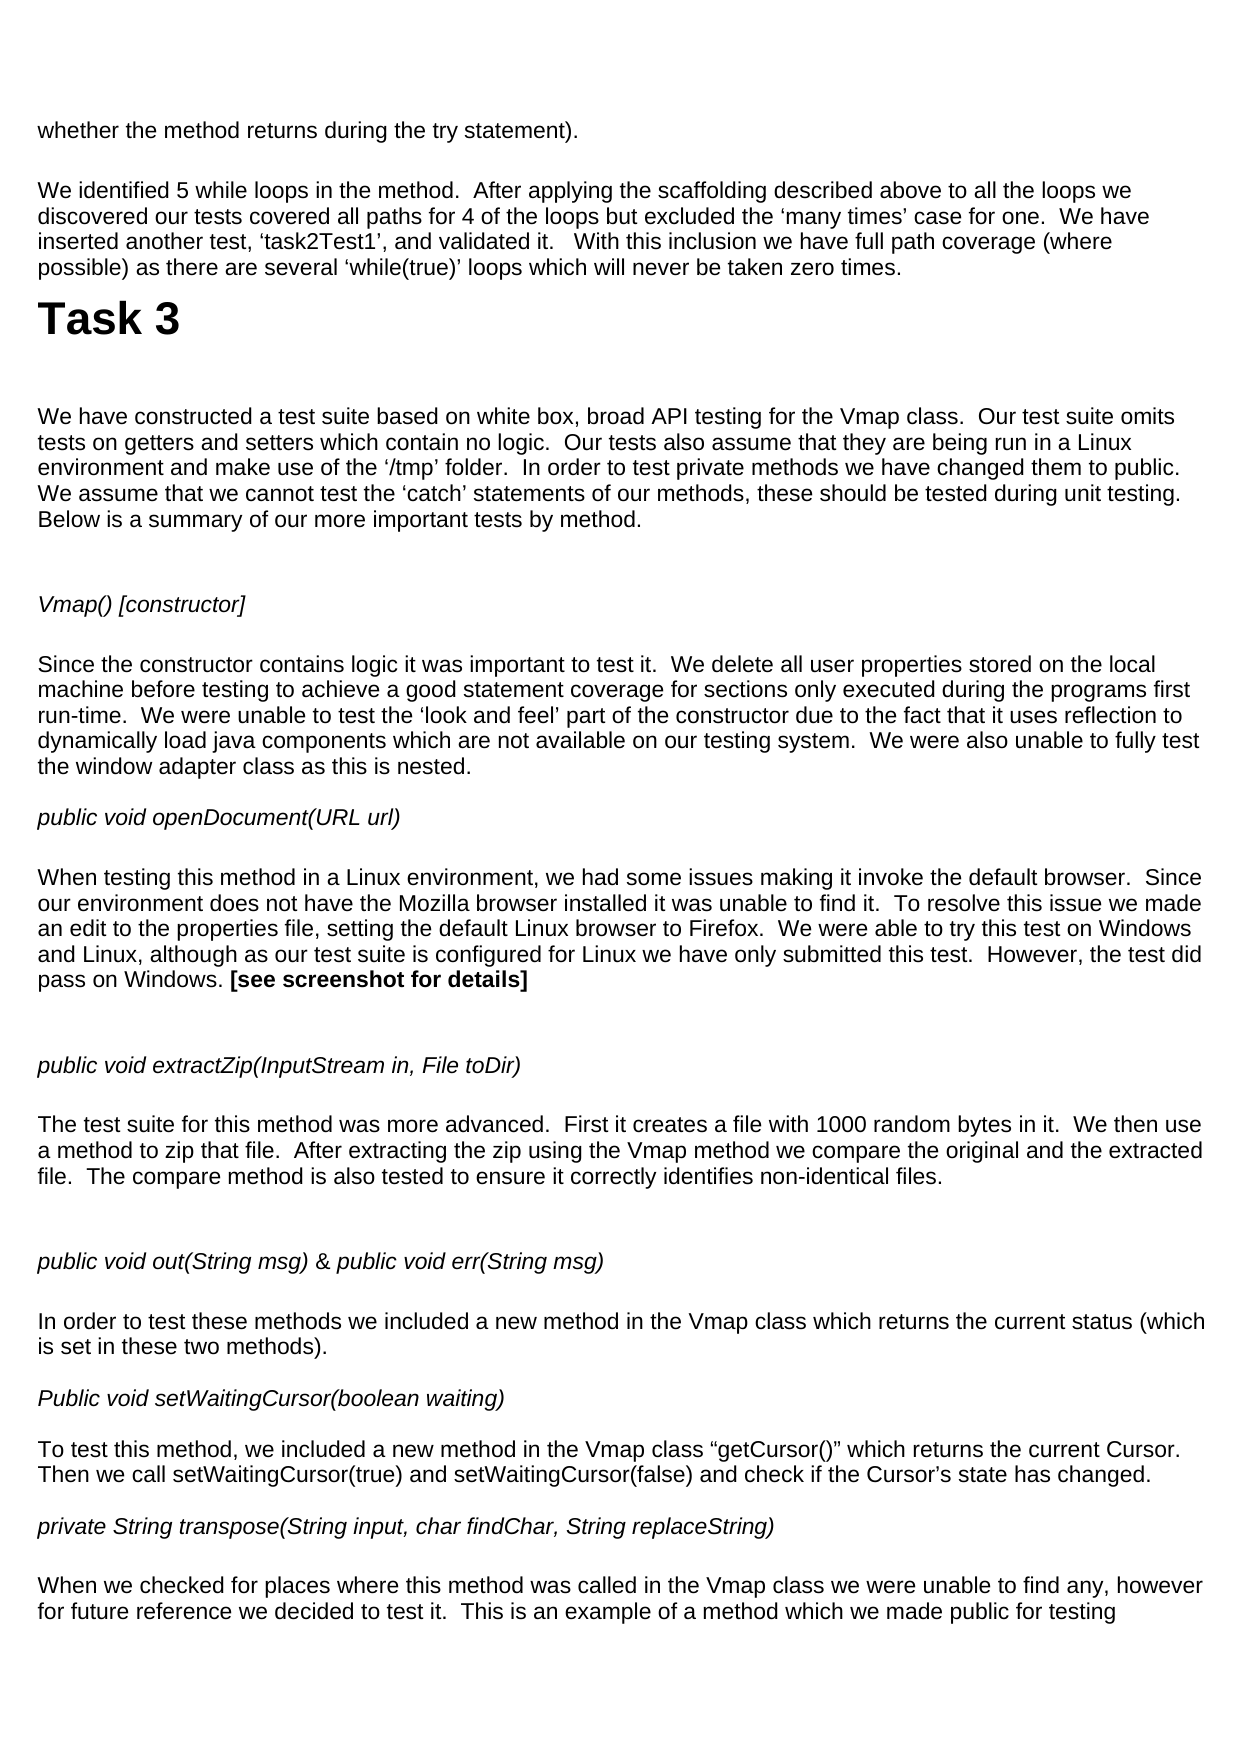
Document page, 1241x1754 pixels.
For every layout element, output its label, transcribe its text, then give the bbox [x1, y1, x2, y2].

text public void out(String msg) & public void err(String msg) [37, 1249, 1209, 1308]
text When we checked for places where this method was called in the Vmap class we were unable to find any, however for future reference we decided to test it. This is an example of a method which we made public for testing [37, 1573, 1209, 1624]
text Public void setWaitingCursor(boolean waiting) [37, 1385, 1209, 1411]
text whether the method returns during the try statement). We identified 5 while loops in the method. After applying the scaffolding described above to all the loops we discovered our tests covered all paths for 4 of the loops but excluded the ‘many times’ case for one. We have inserted another test, ‘task2Test1’, and validated it. With this inclusion we have full path coverage (where possible) as there are several ‘while(true)’ loops which will never be taken zero times. [37, 118, 1209, 280]
text When testing this method in a Linux environment, we had some issues making it invoke the default browser. Since our environment does not have the Mozilla browser installed it was unable to find it. To resolve this issue we made an edit to the properties file, setting the default Linux browser to Firefox. We were able to try this test on Windows and Linux, although as our test suite is configured for Linux we have only submitted this test. However, the test did pass on Windows. [see screenshot for details] [37, 865, 1209, 1052]
text Task 3 [37, 293, 1209, 404]
text Since the constructor contains logic it was important to test it. We delete all user properties stored on the local machine before testing to achieve a good statement coverage for sections only executed during the programs first run-time. We were unable to test the ‘look and feel’ part of the constructor due to the fact that it uses reflection to dynamically load java components which are not available on our testing system. We were also unable to fully test the window adapter class as this is nested. public void openDocument(URL url) [37, 651, 1209, 865]
text The test suite for this method was more advanced. First it creates a file with 1000 random bytes in it. We then use a method to zip that file. After extracting the zip using the Vmap method we compare the original and the extracted file. The compare method is also tested to ensure it correctly identifies non-identical files. [37, 1112, 1209, 1249]
text public void extractZip(InputStream in, File toDir) [37, 1052, 1209, 1112]
text To test this method, we included a new method in the Vmap class “getCursor()” which returns the current Cursor. Then we call setWaitingCursor(true) and setWaitingCursor(false) and check if the Cursor’s state has changed. private String transpose(String input, char findChar, String replaceString) [37, 1437, 1209, 1573]
text Vmap() [constructor] [37, 592, 1209, 651]
text In order to test these methods we included a new method in the Vmap class which returns the current status (which is set in these two methods). [37, 1308, 1209, 1360]
text We have constructed a test suite based on white box, broad API testing for the Vmap class. Our test suite omits tests on getters and setters which contain no logic. Our tests also assume that they are being run in a Linux environment and make use of the ‘/tmp’ folder. In order to test private methods we have changed them to public. We assume that we cannot test the ‘catch’ statements of our methods, these should be tested during unit testing. Below is a summary of our more important tests by method. [37, 404, 1209, 592]
